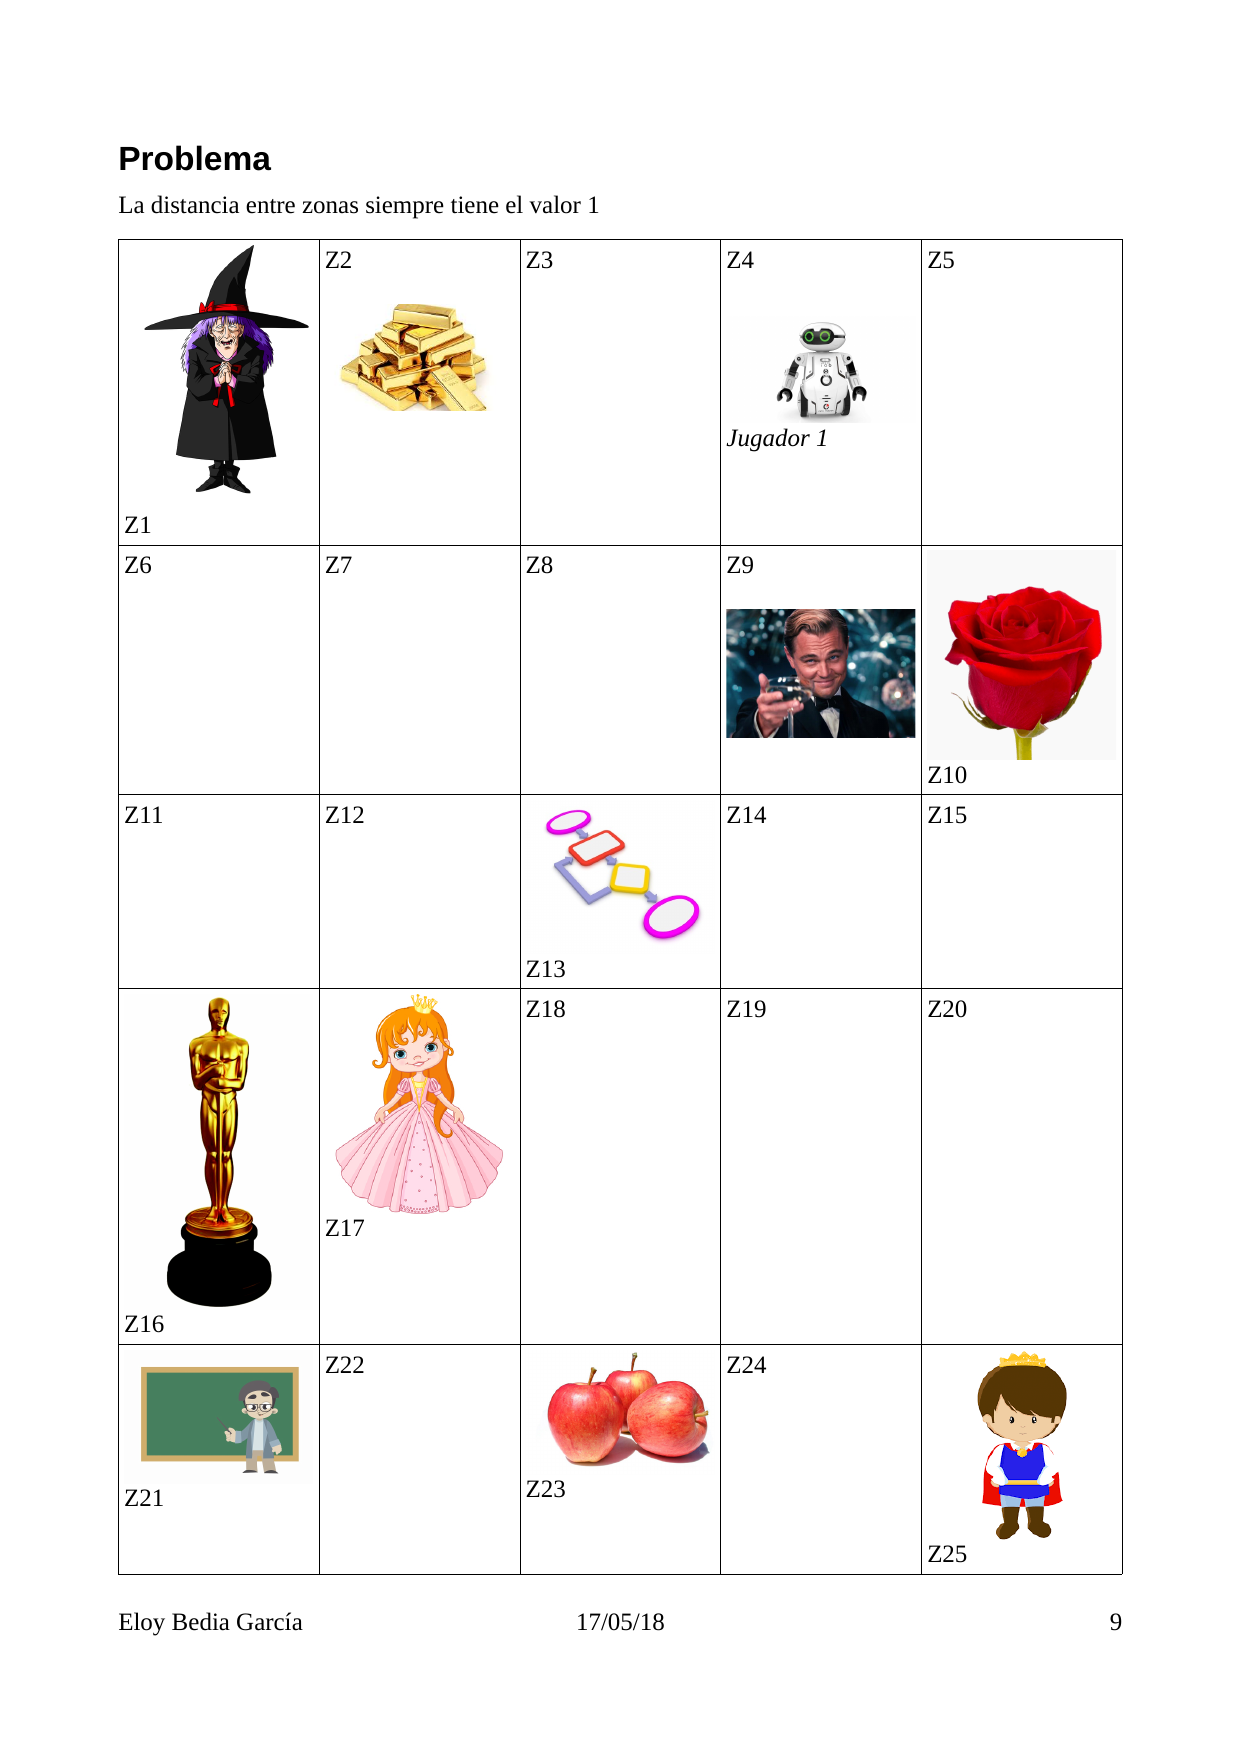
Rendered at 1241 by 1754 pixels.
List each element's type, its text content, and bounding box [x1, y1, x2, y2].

text La distancia entre zonas siempre tiene el valor 1 [118, 190, 1122, 219]
picture [123, 994, 314, 1310]
table_cell Z18 [521, 989, 720, 1344]
table_cell Z10 [922, 546, 1122, 794]
picture [927, 1350, 1117, 1540]
table_cell Z24 [721, 1345, 921, 1574]
table_cell Z21 [119, 1345, 319, 1574]
table_cell Z17 [320, 989, 520, 1344]
table_cell Z7 [320, 546, 520, 794]
picture [525, 1350, 715, 1475]
table_cell Z15 [922, 795, 1122, 988]
picture [525, 800, 715, 954]
table_header Z2 [320, 240, 520, 544]
table_cell Z9 [721, 546, 921, 794]
picture [324, 994, 514, 1214]
table_cell Z20 [922, 989, 1122, 1344]
picture [324, 304, 514, 411]
table_cell Z13 [521, 795, 720, 988]
table_header Z4 [721, 240, 921, 544]
table_cell Z6 [119, 546, 319, 794]
subtitle Problema [118, 139, 1122, 178]
picture [726, 316, 916, 423]
table_cell Z11 [119, 795, 319, 988]
table_header Z5 [922, 240, 1122, 544]
table_cell Z23 [521, 1345, 720, 1574]
picture [123, 245, 314, 511]
table_cell Z16 [119, 989, 319, 1344]
table_cell Z22 [320, 1345, 520, 1574]
table_cell Z8 [521, 546, 720, 794]
table_cell Z25 [922, 1345, 1122, 1574]
picture [927, 550, 1117, 760]
table_cell Z12 [320, 795, 520, 988]
picture [123, 1350, 314, 1484]
table_cell Z19 [721, 989, 921, 1344]
table_cell Z14 [721, 795, 921, 988]
table_header Z3 [521, 240, 720, 544]
picture [726, 609, 916, 738]
table_header Z1 [119, 240, 319, 544]
